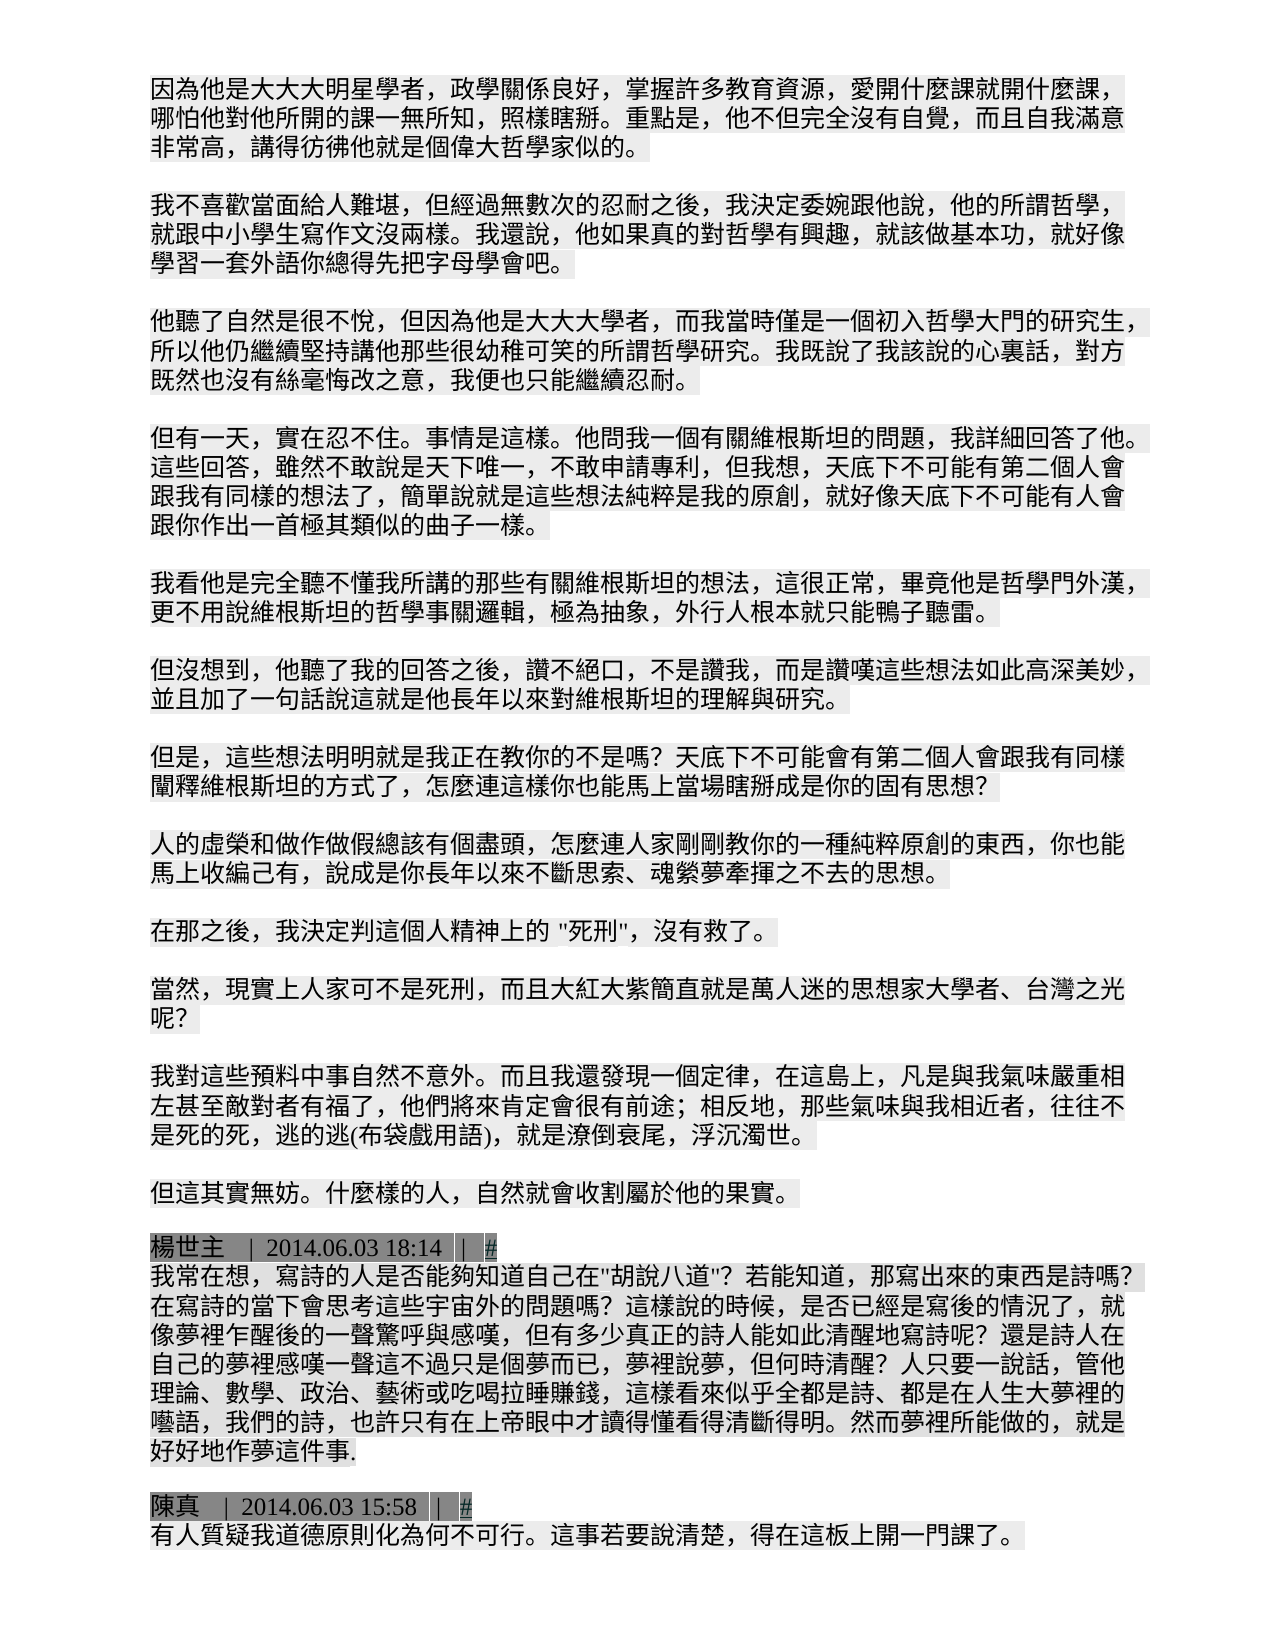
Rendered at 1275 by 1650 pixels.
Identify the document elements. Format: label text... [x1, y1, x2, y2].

text 陳真 | 2014.06.03 15:58 | # [150, 1492, 1125, 1521]
text 我不知道妳是不是在回應我，但我在講的意思跟妳寫的八竿子打不著一點邊，完全不相干；我不是在寫作文，更不是在寫抒情文。 別人要在我的文字上望文生義胡亂闡釋或亂回應，我也無計可施，很無奈，只能任人糟蹋。我能做的似乎就只是永無止盡的澄清： 我講的，跟妳寫的意思，除了一些字眼(例如夢啊詩啊上帝啊什麼的)相同之外，完全是毫不相干的兩碼子事。 我沒有半點惡意或不敬，但若不吭聲，啞巴吃黃蓮，實在也很痛苦。希望各位若有想法要說就請儘管去講你自己心裏的想法，但不要拿我的話，取一些毫無意義的關鍵字來闡釋，我若不吭聲，彷彿就得硬生生吞下這些莫名其妙的扭曲與糟蹋。但我若吭聲，便又要得罪人。 一個作者沒法禁止半票讀者的扭曲與糟蹋，但總是很痛苦就是了。 更令人難以忍受的是，舉個實例： 十多年前，有個大明星學者(現在已經是大大大大明星領袖級學者)，寫信給我，一直要跟我討論哲學。他本科研究如何我不清楚，畢竟與我所學距離過於遙遠，難以評價，但我十分確定的是，他在專業哲學上的程度與理解能力就跟左鄰右舍的歐吉桑歐肉桑沒兩樣。 不過，可怕的是，他卻又很喜歡談哲學，彷彿哲學是什麼很深刻崇高的思想似的。而且，因為他是大大大明星學者，政學關係良好，掌握許多教育資源，愛開什麼課就開什麼課，哪怕他對他所開的課一無所知，照樣瞎掰。重點是，他不但完全沒有自覺，而且自我滿意非常高，講得彷彿他就是個偉大哲學家似的。 我不喜歡當面給人難堪，但經過無數次的忍耐之後，我決定委婉跟他說，他的所謂哲學，就跟中小學生寫作文沒兩樣。我還說，他如果真的對哲學有興趣，就該做基本功，就好像學習一套外語你總得先把字母學會吧。 他聽了自然是很不悅，但因為他是大大大學者，而我當時僅是一個初入哲學大門的研究生，所以他仍繼續堅持講他那些很幼稚可笑的所謂哲學研究。我既說了我該說的心裏話，對方既然也沒有絲毫悔改之意，我便也只能繼續忍耐。 但有一天，實在忍不住。事情是這樣。他問我一個有關維根斯坦的問題，我詳細回答了他。這些回答，雖然不敢說是天下唯一，不敢申請專利，但我想，天底下不可能有第二個人會跟我有同樣的想法了，簡單說就是這些想法純粹是我的原創，就好像天底下不可能有人會跟你作出一首極其類似的曲子一樣。 我看他是完全聽不懂我所講的那些有關維根斯坦的想法，這很正常，畢竟他是哲學門外漢，更不用說維根斯坦的哲學事關邏輯，極為抽象，外行人根本就只能鴨子聽雷。 但沒想到，他聽了我的回答之後，讚不絕口，不是讚我，而是讚嘆這些想法如此高深美妙，並且加了一句話說這就是他長年以來對維根斯坦的理解與研究。 但是，這些想法明明就是我正在教你的不是嗎？天底下不可能會有第二個人會跟我有同樣闡釋維根斯坦的方式了，怎麼連這樣你也能馬上當場瞎掰成是你的固有思想？ 人的虛榮和做作做假總該有個盡頭，怎麼連人家剛剛教你的一種純粹原創的東西，你也能馬上收編己有，說成是你長年以來不斷思索、魂縈夢牽揮之不去的思想。 在那之後，我決定判這個人精神上的 "死刑"，沒有救了。 當然，現實上人家可不是死刑，而且大紅大紫簡直就是萬人迷的思想家大學者、台灣之光呢？ 我對這些預料中事自然不意外。而且我還發現一個定律，在這島上，凡是與我氣味嚴重相左甚至敵對者有福了，他們將來肯定會很有前途；相反地，那些氣味與我相近者，往往不是死的死，逃的逃(布袋戲用語)，就是潦倒衰尾，浮沉濁世。 但這其實無妨。什麼樣的人，自然就會收割屬於他的果實。 [150, 75, 1125, 1208]
text 楊世主 | 2014.06.03 18:14 | # [150, 1233, 1125, 1262]
text 我常在想，寫詩的人是否能夠知道自己在"胡說八道"？若能知道，那寫出來的東西是詩嗎？在寫詩的當下會思考這些宇宙外的問題嗎？這樣說的時候，是否已經是寫後的情況了，就像夢裡乍醒後的一聲驚呼與感嘆，但有多少真正的詩人能如此清醒地寫詩呢？還是詩人在自己的夢裡感嘆一聲這不過只是個夢而已，夢裡說夢，但何時清醒？人只要一說話，管他理論、數學、政治、藝術或吃喝拉睡賺錢，這樣看來似乎全都是詩、都是在人生大夢裡的囈語，我們的詩，也許只有在上帝眼中才讀得懂看得清斷得明。然而夢裡所能做的，就是好好地作夢這件事. [150, 1262, 1125, 1467]
